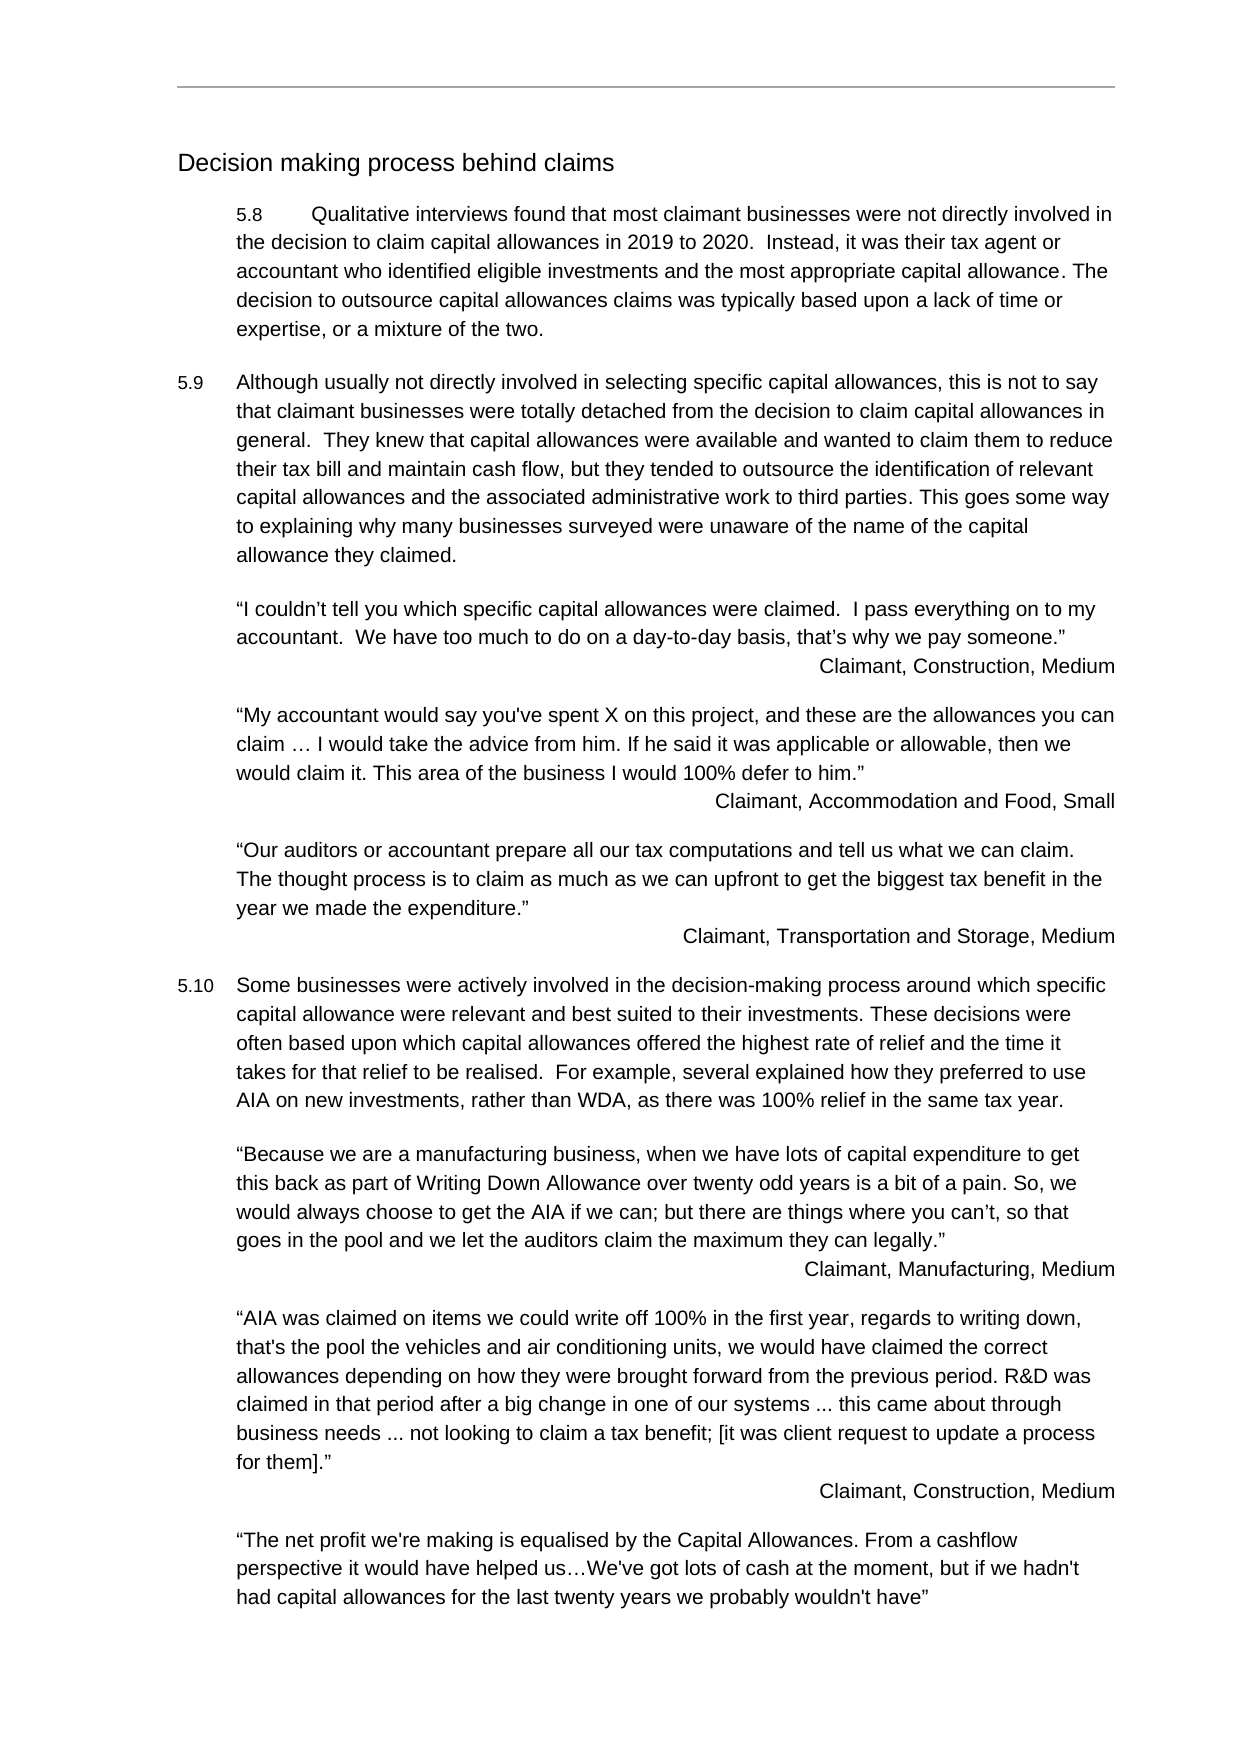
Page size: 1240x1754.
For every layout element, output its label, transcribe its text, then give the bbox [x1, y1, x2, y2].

text Claimant, Accommodation and Food, Small [177, 789, 1115, 813]
text Claimant, Manufacturing, Medium [177, 1257, 1115, 1281]
list Qualitative interviews found that most claimant businesses were not directly involved in the decision to claim capital allowances in 2019 to 2020. Instead, it was their tax agent or accountant who identified eligible investments and the most appropriate capital allowance. The decision to outsource capital allowances claims was typically based upon a lack of time or expertise, or a mixture of the two. [236, 201, 1115, 340]
text “Our auditors or accountant prepare all our tax computations and tell us what we can claim. The thought process is to claim as much as we can upfront to get the biggest tax benefit in the year we made the expenditure.” [236, 838, 1115, 919]
text Claimant, Construction, Medium [177, 654, 1115, 678]
text Claimant, Transportation and Storage, Medium [177, 924, 1115, 948]
text “AIA was claimed on items we could write off 100% in the first year, regards to writing down, that's the pool the vehicles and air conditioning units, we would have claimed the correct allowances depending on how they were brought forward from the previous period. R&D was claimed in that period after a big change in one of our systems ... this came about through business needs ... not looking to claim a tax benefit; [it was client request to update a process for them].” [236, 1306, 1115, 1474]
text “My accountant would say you've spent X on this project, and these are the allowances you can claim … I would take the advice from him. If he said it was applicable or allowable, then we would claim it. This area of the business I would 100% defer to him.” [236, 703, 1115, 784]
text Claimant, Construction, Medium [177, 1478, 1115, 1502]
text “Because we are a manufacturing business, when we have lots of capital expenditure to get this back as part of Writing Down Allowance over twenty odd years is a bit of a pain. So, we would always choose to get the AIA if we can; but there are things where you can’t, so that goes in the pool and we let the auditors claim the maximum they can legally.” [236, 1142, 1115, 1252]
list Although usually not directly involved in selecting specific capital allowances, this is not to say that claimant businesses were totally detached from the decision to claim capital allowances in general. They knew that capital allowances were available and wanted to claim them to reduce their tax bill and maintain cash flow, but they tended to outsource the identification of relevant capital allowances and the associated administrative work to third parties. This goes some way to explaining why many businesses surveyed were unaware of the name of the capital allowance they claimed. [177, 370, 1115, 567]
text “I couldn’t tell you which specific capital allowances were claimed. I pass everything on to my accountant. We have too much to do on a day-to-day basis, that’s why we pay someone.” [236, 596, 1115, 649]
text “The net profit we're making is equalised by the Capital Allowances. From a cashflow perspective it would have helped us…We've got lots of cash at the moment, but if we hadn't had capital allowances for the last twenty years we probably wouldn't have” [236, 1527, 1115, 1609]
list Some businesses were actively involved in the decision-making process around which specific capital allowance were relevant and best suited to their investments. These decisions were often based upon which capital allowances offered the highest rate of relief and the time it takes for that relief to be realised. For example, several explained how they preferred to use AIA on new investments, rather than WDA, as there was 100% relief in the same tax year. [177, 973, 1115, 1112]
subtitle Decision making process behind claims [177, 148, 1115, 176]
